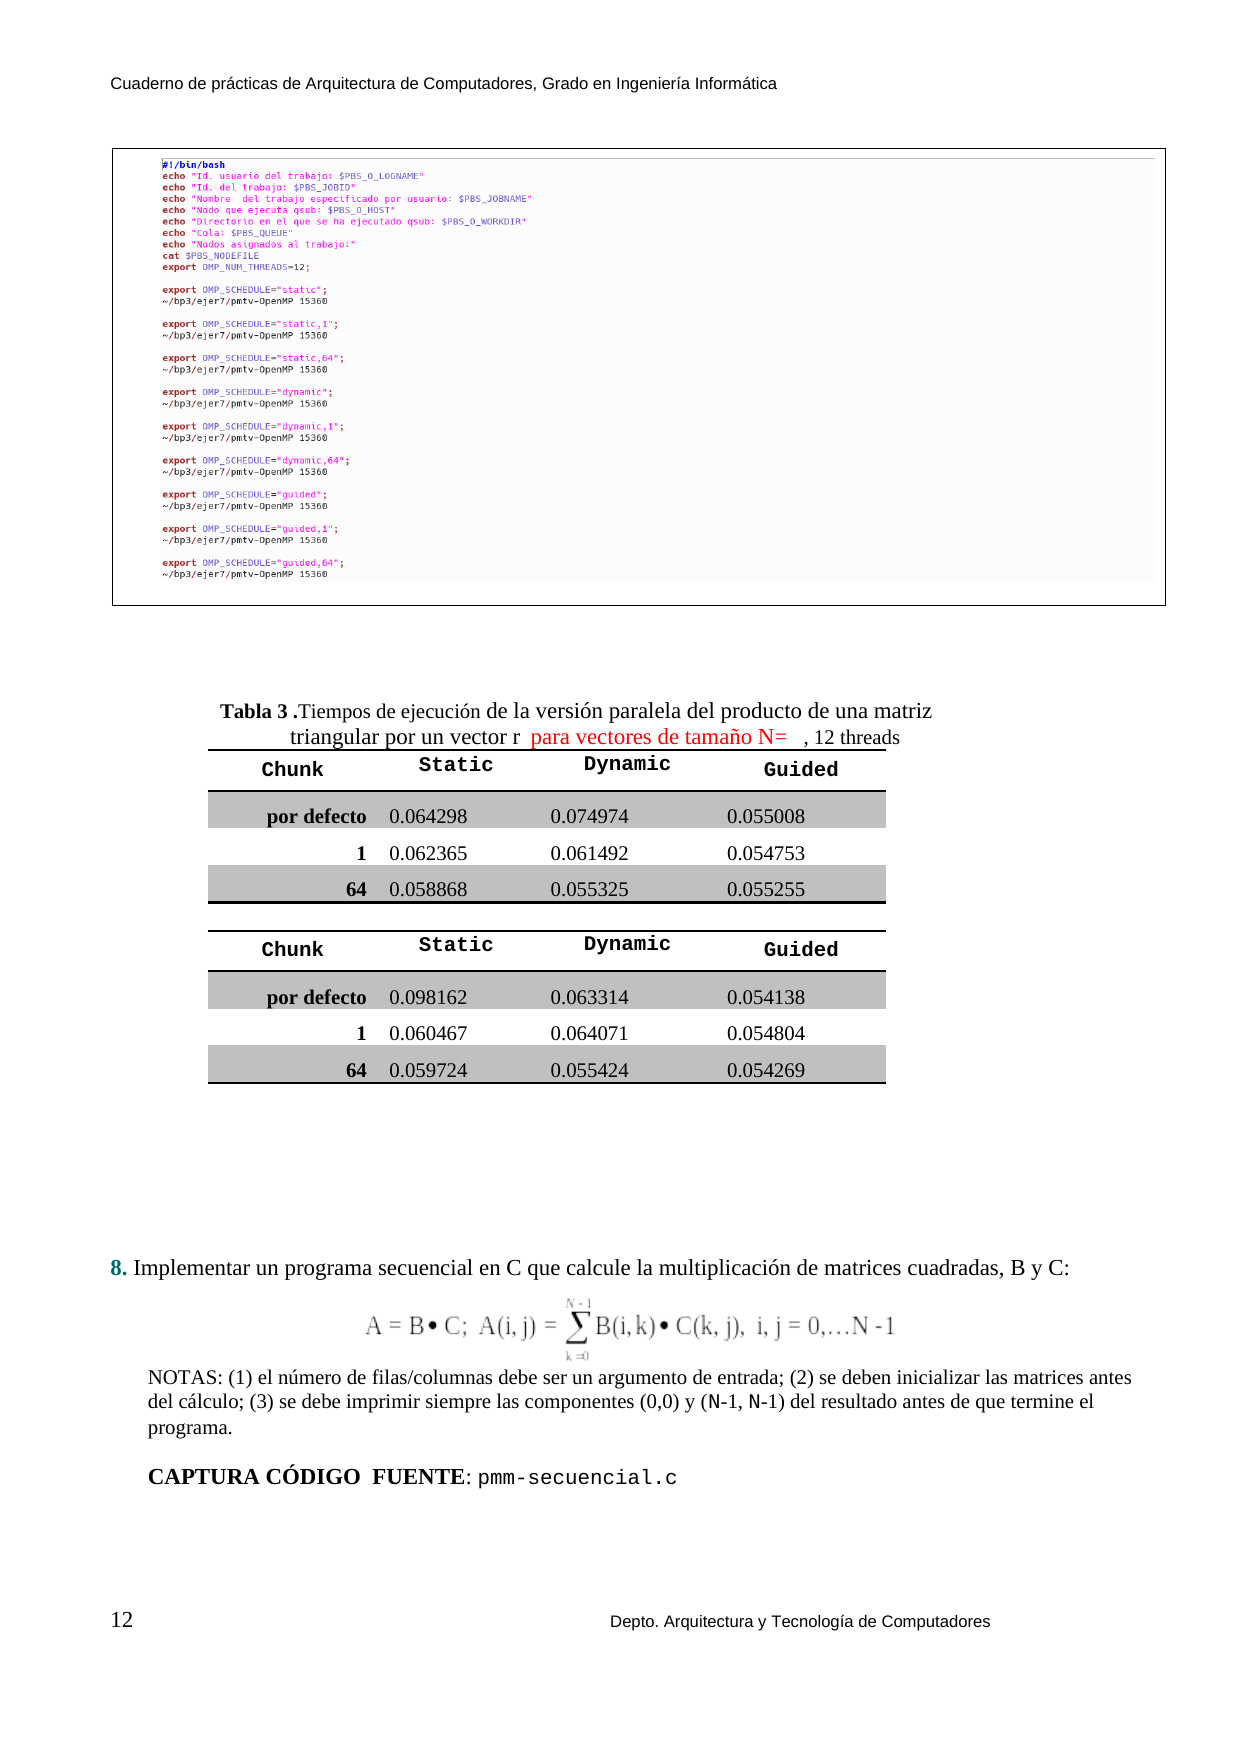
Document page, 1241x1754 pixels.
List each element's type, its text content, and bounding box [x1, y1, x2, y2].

table_cell 1 [208, 828, 378, 865]
table_cell 0.055008 [716, 792, 886, 828]
table_header Tiempos de ejecución de la versión paralela del producto de una matriz triangular por un vector r para vectores de tamaño N= , 12 threads [110, 672, 967, 749]
table_cell [110, 749, 967, 930]
list 8. Implementar un programa secuencial en C que calcule la multiplicación de matrices cuadradas, B y C: [110, 1254, 1150, 1280]
table_cell 0.062365 [378, 828, 539, 865]
table_cell 0.060467 [378, 1009, 539, 1045]
table_header Guided [716, 751, 886, 790]
table_cell 64 [208, 1045, 378, 1082]
table_cell 0.061492 [539, 828, 716, 865]
table_cell 0.055325 [539, 865, 716, 901]
table_header [110, 930, 967, 1110]
table_header Guided [716, 932, 886, 970]
table_cell 0.058868 [378, 865, 539, 901]
table_cell 64 [208, 865, 378, 901]
table_header Chunk [208, 751, 378, 790]
table_cell 0.064071 [539, 1009, 716, 1045]
table_cell 0.054138 [716, 972, 886, 1009]
text NOTAS: (1) el número de filas/columnas debe ser un argumento de entrada; (2) se deben inicializar las matrices antes del cálculo; (3) se debe imprimir siempre las componentes (0,0) y (N-1, N-1) del resultado antes de que termine el programa. [148, 1365, 1150, 1439]
table_header Dynamic [539, 932, 716, 970]
table_cell 0.055255 [716, 865, 886, 901]
table_cell 1 [208, 1009, 378, 1045]
table_cell 0.054753 [716, 828, 886, 865]
table_cell 0.055424 [539, 1045, 716, 1082]
table_cell 0.054804 [716, 1009, 886, 1045]
table_cell 0.059724 [378, 1045, 539, 1082]
text CAPTURA CÓDIGO FUENTE: pmm-secuencial.c [148, 1463, 1150, 1491]
table_header Dynamic [539, 751, 716, 790]
table_header [113, 149, 1165, 605]
table_cell 0.098162 [378, 972, 539, 1009]
table_cell por defecto [208, 792, 378, 828]
table_header Static [378, 751, 539, 790]
table_cell 0.074974 [539, 792, 716, 828]
table_header Chunk [208, 932, 378, 970]
table_cell por defecto [208, 972, 378, 1009]
table_header Static [378, 932, 539, 970]
picture [161, 158, 1155, 582]
table_cell 0.064298 [378, 792, 539, 828]
table_cell 0.063314 [539, 972, 716, 1009]
table_cell 0.054269 [716, 1045, 886, 1082]
